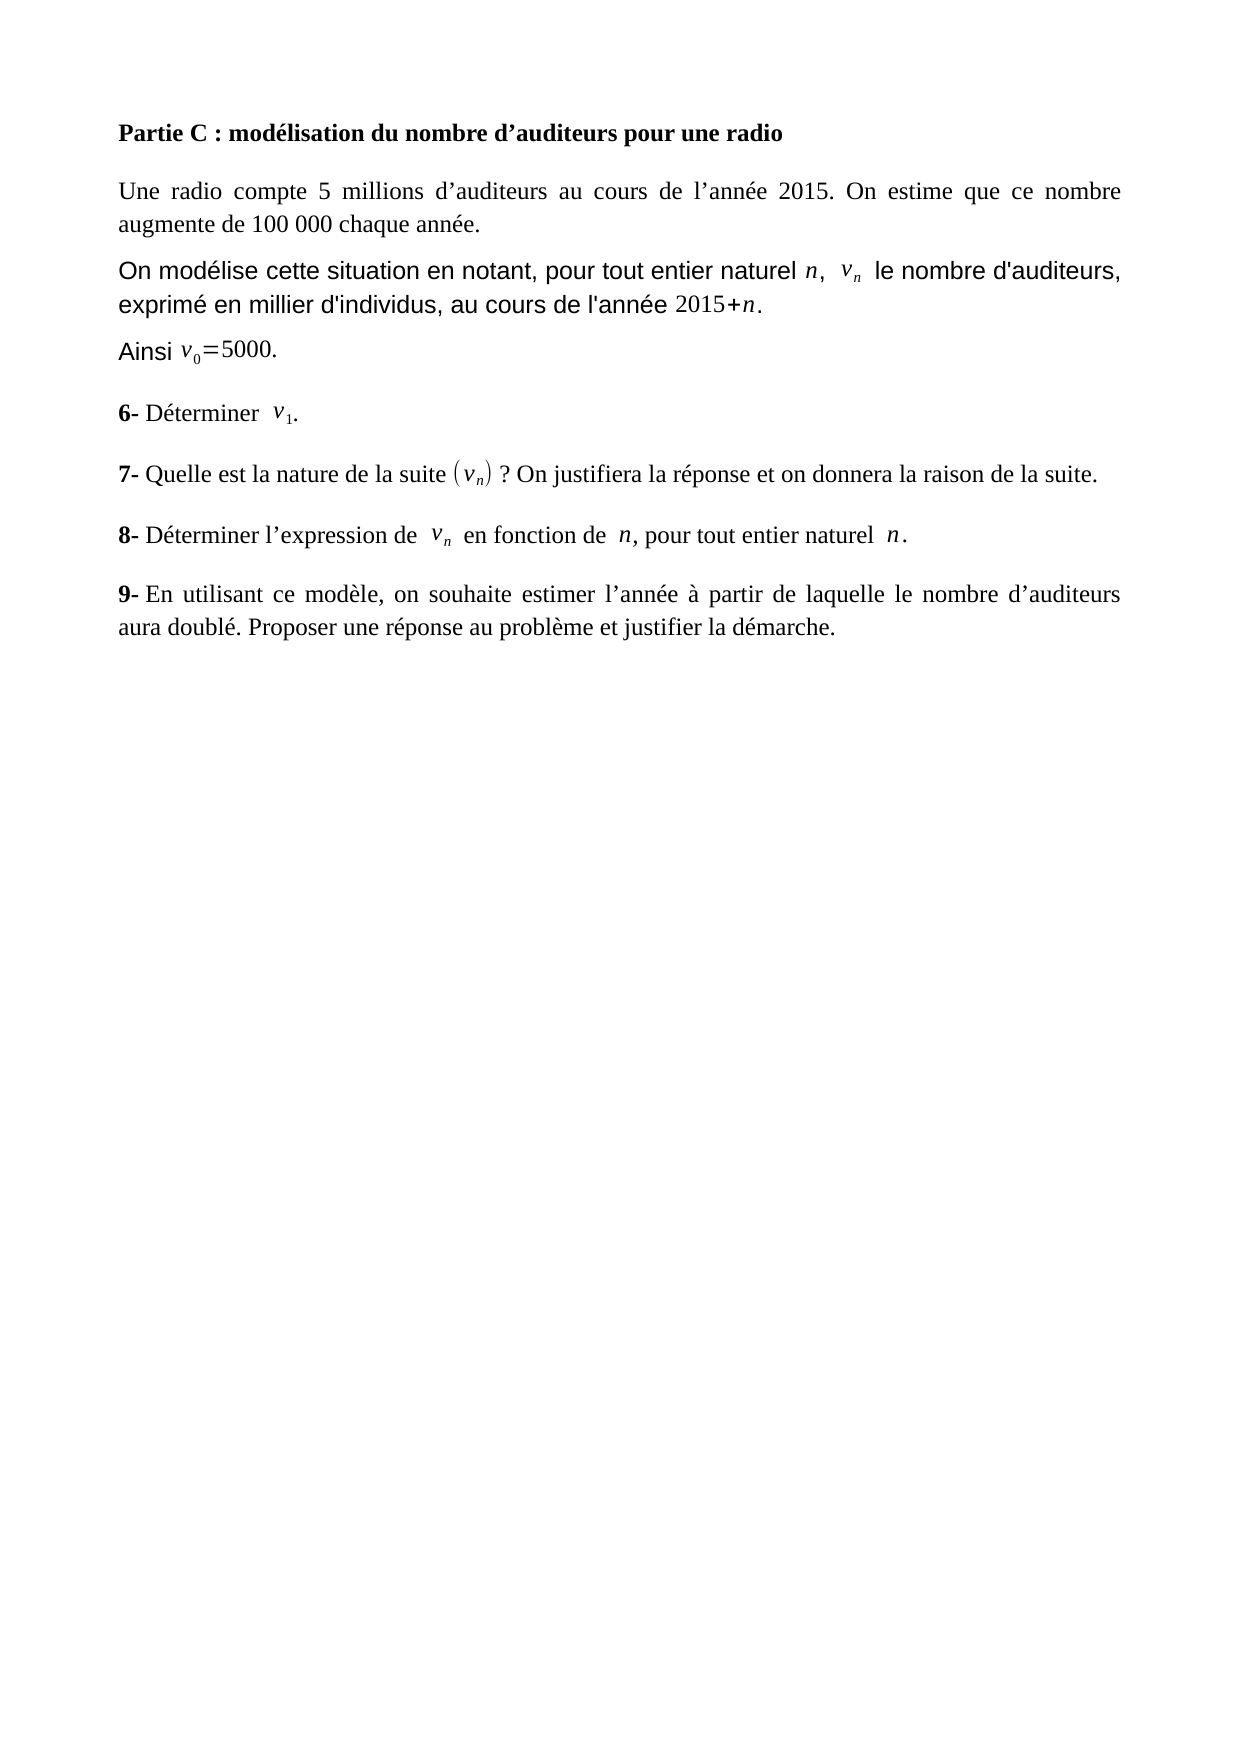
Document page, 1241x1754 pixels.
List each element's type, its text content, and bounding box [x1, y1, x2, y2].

text 8- Déterminer l’expression de en fonction de , pour tout entier naturel [118, 519, 1122, 550]
text Une radio compte 5 millions d’auditeurs au cours de l’année 2015. On estime que ce nombre augmente de 100 000 chaque année. [118, 176, 1122, 238]
list Ainsi [118, 336, 1122, 367]
text Partie C : modélisation du nombre d’auditeurs pour une radio [118, 118, 1122, 147]
text 6- Déterminer . [118, 397, 1122, 428]
list On modélise cette situation en notant, pour tout entier naturel , le nombre d'auditeurs, exprimé en millier d'individus, au cours de l'année . [118, 255, 1122, 319]
text 9- En utilisant ce modèle, on souhaite estimer l’année à partir de laquelle le nombre d’auditeurs aura doublé. Proposer une réponse au problème et justifier la démarche. [118, 579, 1122, 641]
text 7- Quelle est la nature de la suite ? On justifiera la réponse et on donnera la raison de la suite. [118, 457, 1122, 489]
